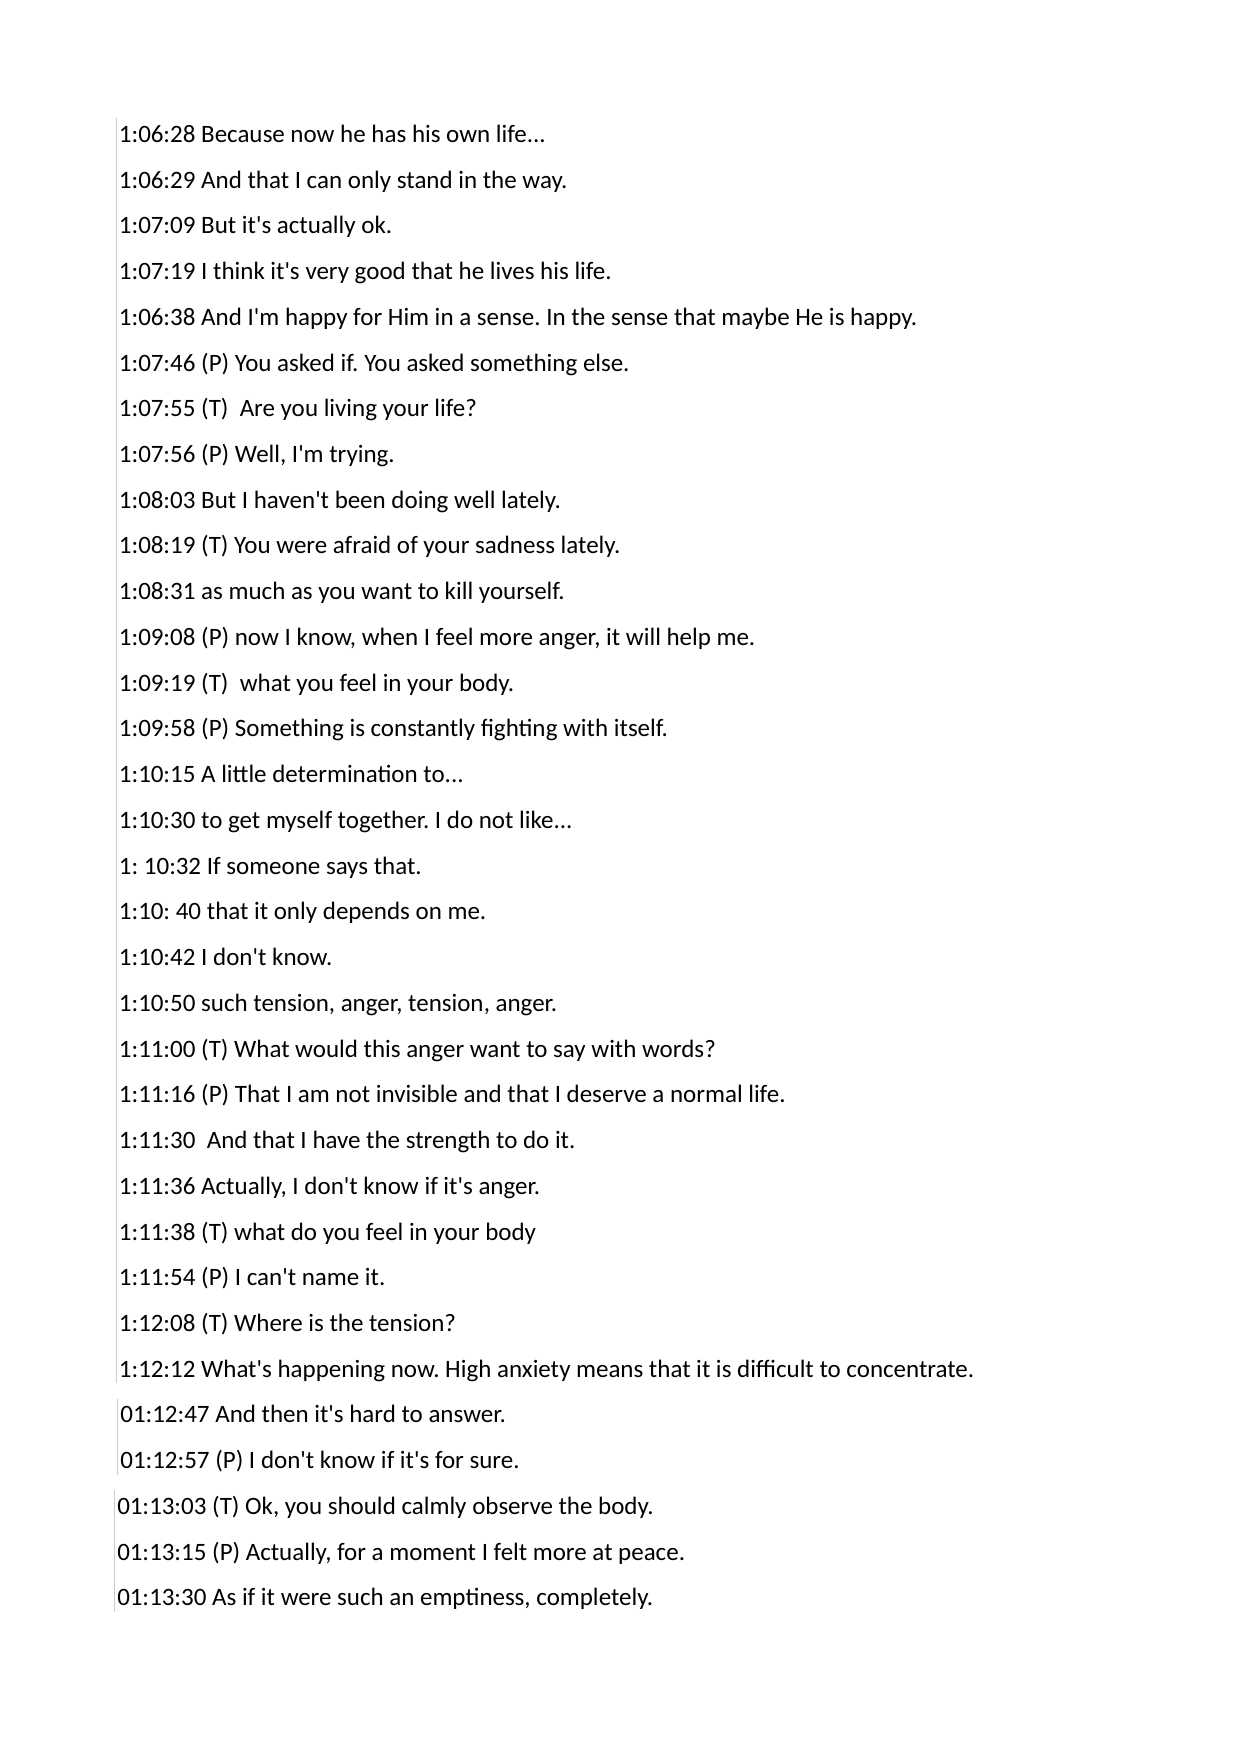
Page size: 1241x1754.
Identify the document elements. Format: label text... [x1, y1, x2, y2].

text 1:11:38 (T) what do you feel in your body [117, 1216, 1005, 1246]
text 1: 10:32 If someone says that. [117, 850, 1005, 880]
text 1:12:12 What's happening now. High anxiety means that it is difficult to concentrate. [117, 1353, 1005, 1383]
text 1:07:19 I think it's very good that he lives his life. [117, 255, 1005, 286]
text 1:06:29 And that I can only stand in the way. [117, 164, 1005, 194]
text 1:08:31 as much as you want to kill yourself. [117, 575, 1005, 606]
text 1:10:30 to get myself together. I do not like... [117, 804, 1005, 834]
text 1:08:19 (T) You were afraid of your sadness lately. [117, 530, 1005, 560]
text 1:07:56 (P) Well, I'm trying. [117, 438, 1005, 469]
text 1:11:00 (T) What would this anger want to say with words? [117, 1033, 1005, 1063]
text 1:10: 40 that it only depends on me. [117, 896, 1005, 926]
text 1:07:46 (P) You asked if. You asked something else. [117, 347, 1005, 377]
text 01:12:47 And then it's hard to answer. [117, 1398, 1005, 1429]
text 1:09:58 (P) Something is constantly fighting with itself. [117, 713, 1005, 743]
text 1:10:50 such tension, anger, tension, anger. [117, 987, 1005, 1017]
text 1:11:16 (P) That I am not invisible and that I deserve a normal life. [117, 1078, 1005, 1109]
text 1:08:03 But I haven't been doing well lately. [117, 484, 1005, 514]
text 1:10:42 I don't know. [117, 941, 1005, 972]
text 1:09:08 (P) now I know, when I feel more anger, it will help me. [117, 621, 1005, 652]
text 01:13:03 (T) Ok, you should calmly observe the body. [115, 1490, 1005, 1521]
text 1:10:15 A little determination to... [117, 758, 1005, 789]
text 01:13:15 (P) Actually, for a moment I felt more at peace. [115, 1536, 1005, 1566]
text 1:12:08 (T) Where is the tension? [117, 1307, 1005, 1338]
text 1:07:55 (T) Are you living your life? [117, 392, 1005, 423]
text 1:06:38 And I'm happy for Him in a sense. In the sense that maybe He is happy. [117, 301, 1005, 332]
text 1:11:36 Actually, I don't know if it's anger. [117, 1170, 1005, 1200]
text 1:06:28 Because now he has his own life... [117, 118, 1005, 149]
text 01:13:30 As if it were such an emptiness, completely. [115, 1581, 1005, 1612]
text 1:11:54 (P) I can't name it. [117, 1261, 1005, 1292]
text 1:07:09 But it's actually ok. [117, 209, 1005, 240]
text 1:11:30 And that I have the strength to do it. [117, 1124, 1005, 1155]
text 01:12:57 (P) I don't know if it's for sure. [118, 1444, 1005, 1475]
text 1:09:19 (T) what you feel in your body. [117, 667, 1005, 697]
